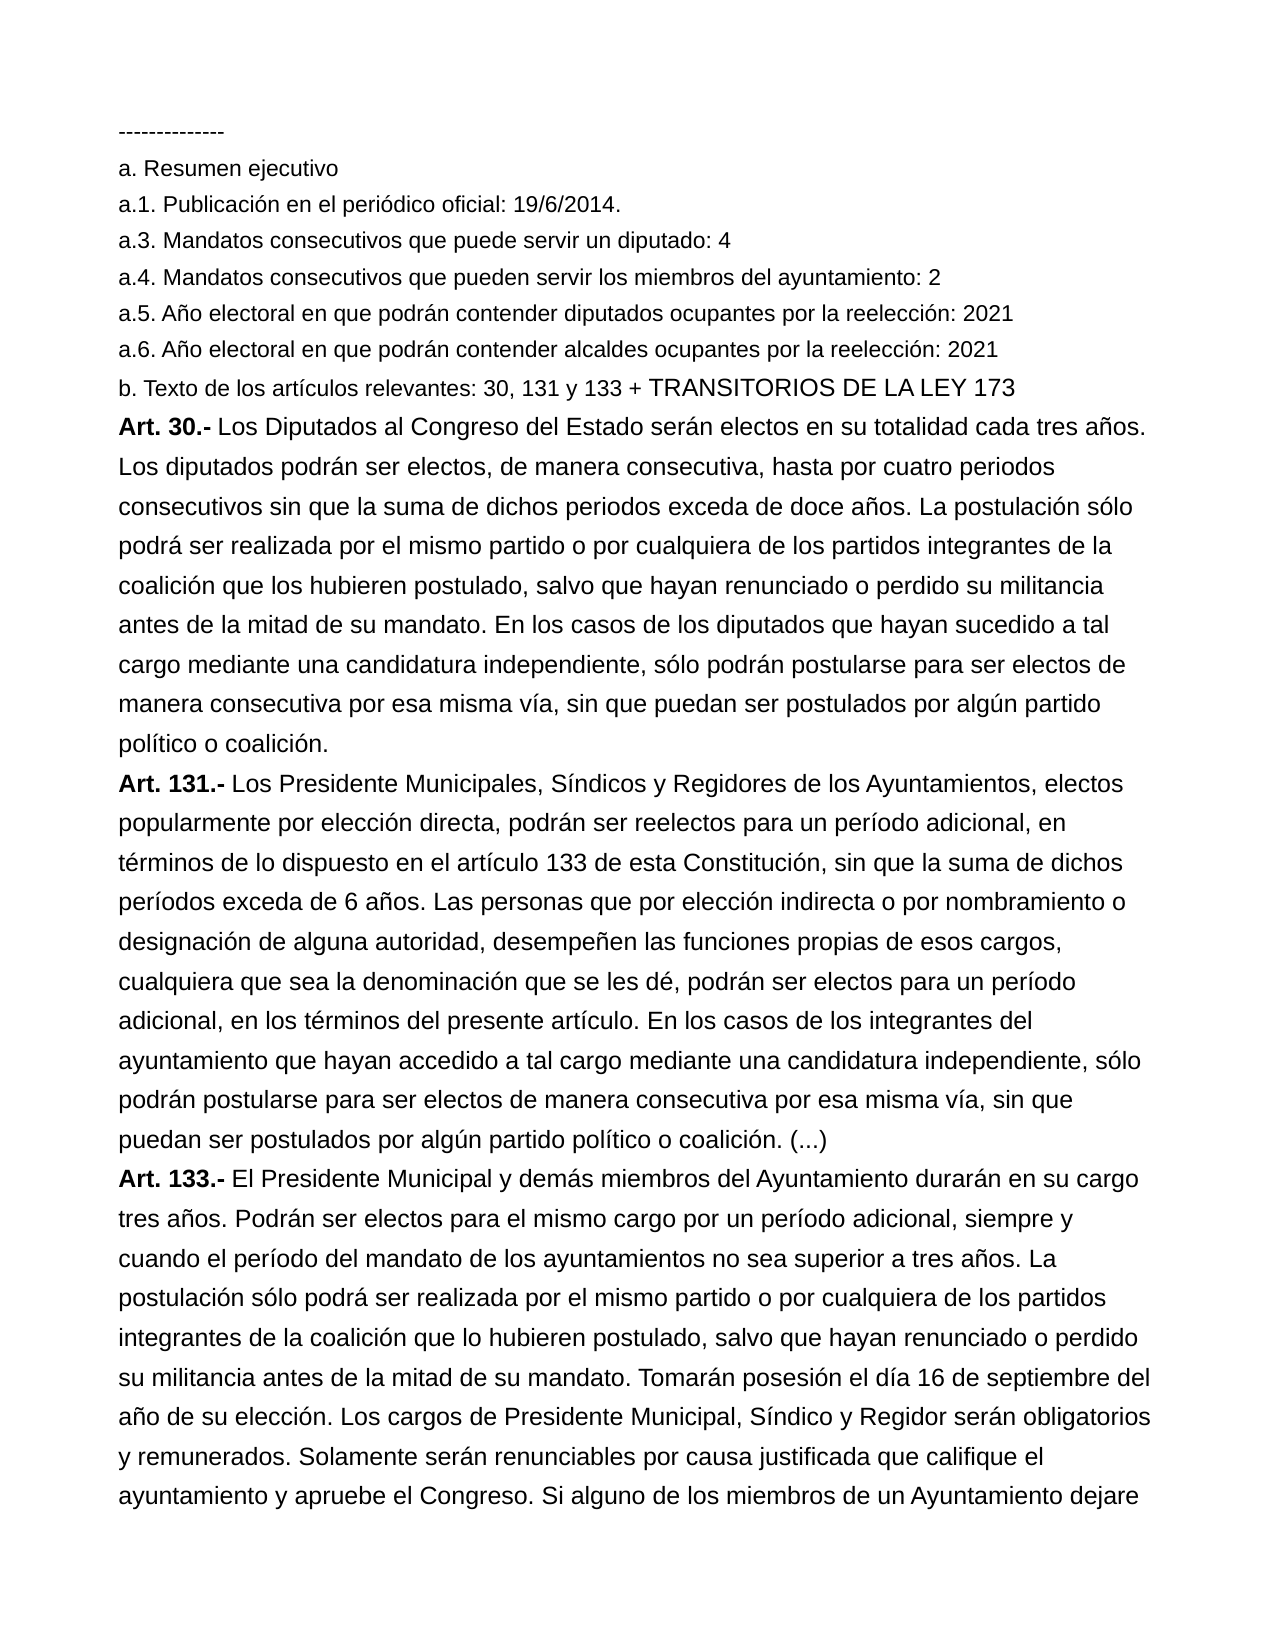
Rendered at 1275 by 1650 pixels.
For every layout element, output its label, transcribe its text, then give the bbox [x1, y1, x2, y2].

text Art. 133.- El Presidente Municipal y demás miembros del Ayuntamiento durarán en su cargo tres años. Podrán ser electos para el mismo cargo por un período adicional, siempre y cuando el período del mandato de los ayuntamientos no sea superior a tres años. La postulación sólo podrá ser realizada por el mismo partido o por cualquiera de los partidos integrantes de la coalición que lo hubieren postulado, salvo que hayan renunciado o perdido su militancia antes de la mitad de su mandato. Tomarán posesión el día 16 de septiembre del año de su elección. Los cargos de Presidente Municipal, Síndico y Regidor serán obligatorios y remunerados. Solamente serán renunciables por causa justificada que califique el ayuntamiento y apruebe el Congreso. Si alguno de los miembros de un Ayuntamiento dejare [118, 1164, 1157, 1510]
text Art. 30.- Los Diputados al Congreso del Estado serán electos en su totalidad cada tres años. Los diputados podrán ser electos, de manera consecutiva, hasta por cuatro periodos consecutivos sin que la suma de dichos periodos exceda de doce años. La postulación sólo podrá ser realizada por el mismo partido o por cualquiera de los partidos integrantes de la coalición que los hubieren postulado, salvo que hayan renunciado o perdido su militancia antes de la mitad de su mandato. En los casos de los diputados que hayan sucedido a tal cargo mediante una candidatura independiente, sólo podrán postularse para ser electos de manera consecutiva por esa misma vía, sin que puedan ser postulados por algún partido político o coalición. [118, 412, 1157, 758]
text a.6. Año electoral en que podrán contender alcaldes ocupantes por la reelección: 2021 [118, 336, 1157, 363]
text Art. 131.- Los Presidente Municipales, Síndicos y Regidores de los Ayuntamientos, electos popularmente por elección directa, podrán ser reelectos para un período adicional, en términos de lo dispuesto en el artículo 133 de esta Constitución, sin que la suma de dichos períodos exceda de 6 años. Las personas que por elección indirecta o por nombramiento o designación de alguna autoridad, desempeñen las funciones propias de esos cargos, cualquiera que sea la denominación que se les dé, podrán ser electos para un período adicional, en los términos del presente artículo. En los casos de los integrantes del ayuntamiento que hayan accedido a tal cargo mediante una candidatura independiente, sólo podrán postularse para ser electos de manera consecutiva por esa misma vía, sin que puedan ser postulados por algún partido político o coalición. (...) [118, 768, 1157, 1154]
text -------------- [118, 118, 1157, 144]
text a.4. Mandatos consecutivos que pueden servir los miembros del ayuntamiento: 2 [118, 263, 1157, 290]
text a. Resumen ejecutivo [118, 154, 1157, 181]
text a.5. Año electoral en que podrán contender diputados ocupantes por la reelección: 2021 [118, 300, 1157, 326]
text b. Texto de los artículos relevantes: 30, 131 y 133 + TRANSITORIOS DE LA LEY 173 [118, 373, 1157, 401]
text a.1. Publicación en el periódico oficial: 19/6/2014. [118, 191, 1157, 217]
text a.3. Mandatos consecutivos que puede servir un diputado: 4 [118, 227, 1157, 253]
